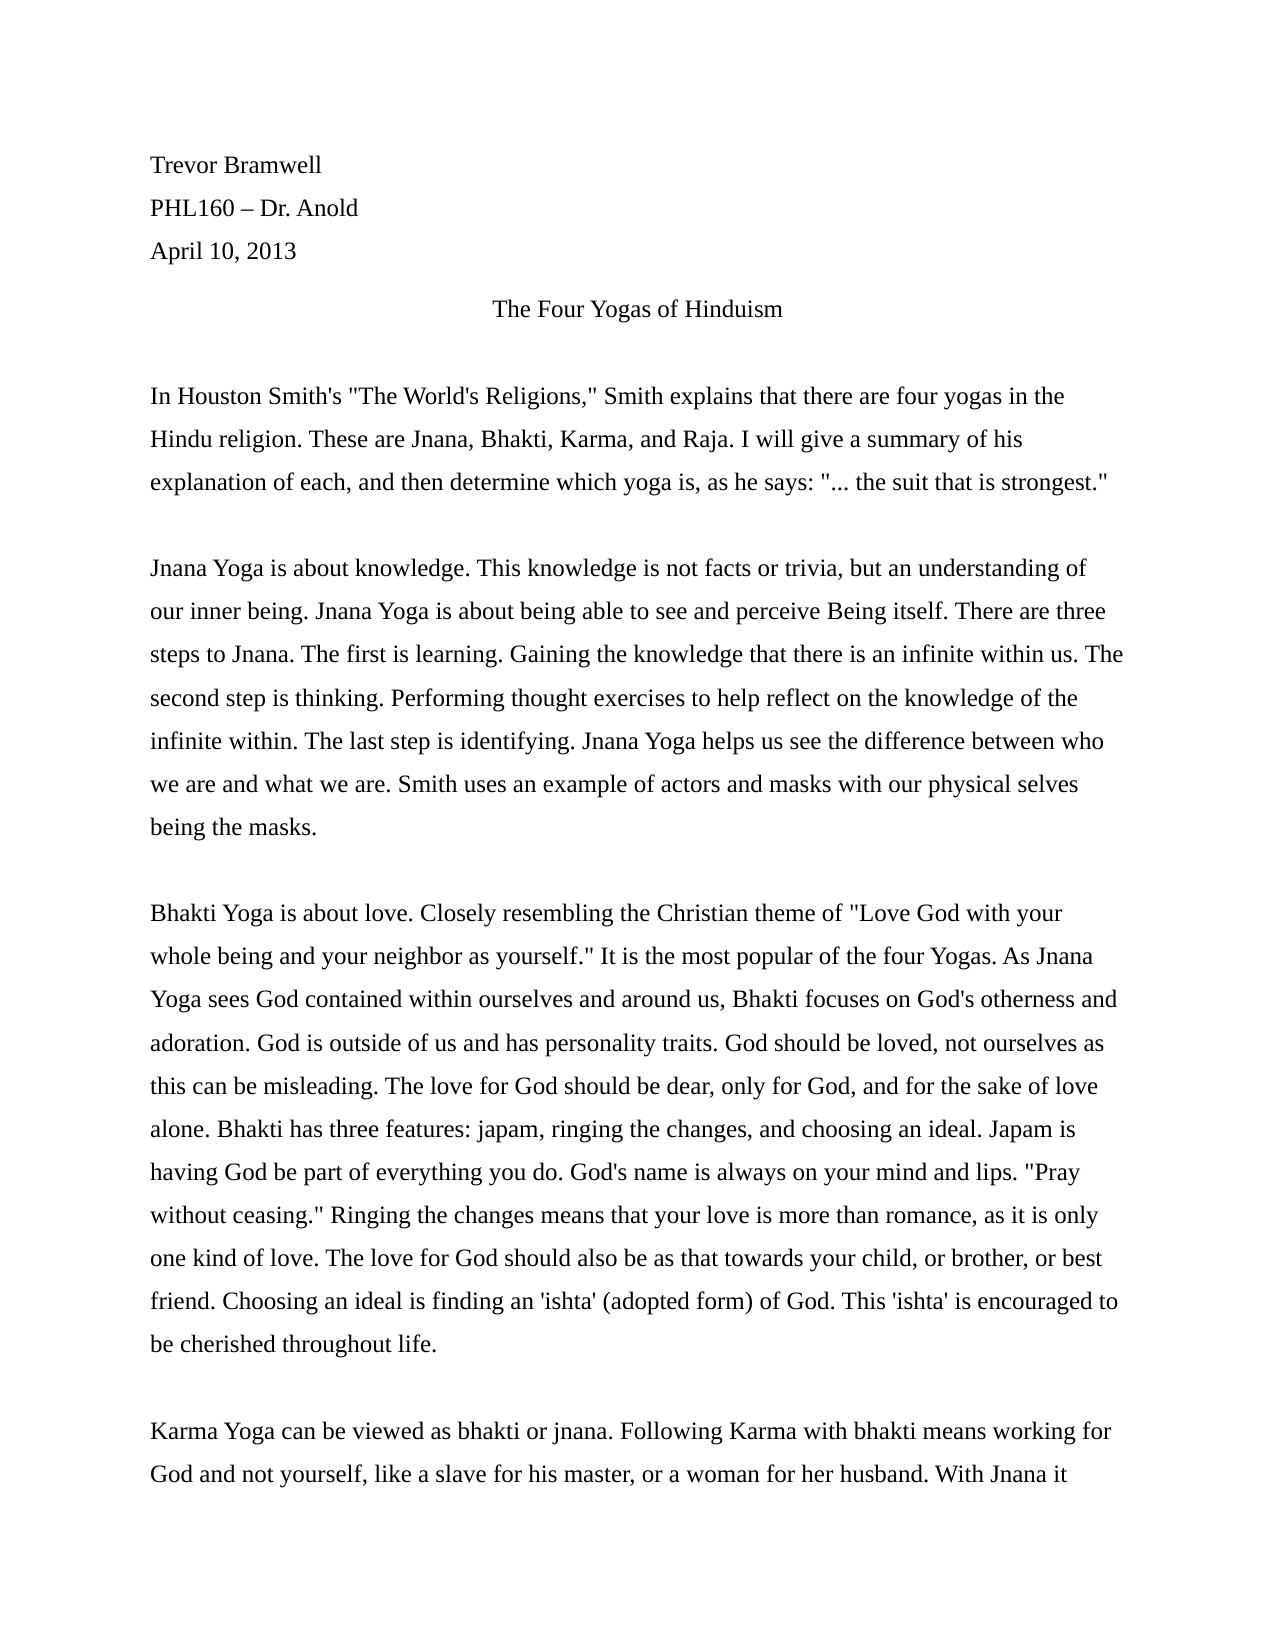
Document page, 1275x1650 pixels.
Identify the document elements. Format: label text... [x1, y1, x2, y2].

text Jnana Yoga is about knowledge. This knowledge is not facts or trivia, but an understanding of our inner being. Jnana Yoga is about being able to see and perceive Being itself. There are three steps to Jnana. The first is learning. Gaining the knowledge that there is an infinite within us. The second step is thinking. Performing thought exercises to help reflect on the knowledge of the infinite within. The last step is identifying. Jnana Yoga helps us see the difference between who we are and what we are. Smith uses an example of actors and masks with our physical selves being the masks. [150, 553, 1125, 841]
text In Houston Smith's "The World's Religions," Smith explains that there are four yogas in the Hindu religion. These are Jnana, Bhakti, Karma, and Raja. I will give a summary of his explanation of each, and then determine which yoga is, as he says: "... the suit that is strongest." [150, 381, 1125, 496]
text Karma Yoga can be viewed as bhakti or jnana. Following Karma with bhakti means working for God and not yourself, like a slave for his master, or a woman for her husband. With Jnana it [150, 1416, 1125, 1488]
text The Four Yogas of Hinduism [150, 294, 1125, 323]
text Bhakti Yoga is about love. Closely resembling the Christian theme of "Love God with your whole being and your neighbor as yourself." It is the most popular of the four Yogas. As Jnana Yoga sees God contained within ourselves and around us, Bhakti focuses on God's otherness and adoration. God is outside of us and has personality traits. God should be loved, not ourselves as this can be misleading. The love for God should be dear, only for God, and for the sake of love alone. Bhakti has three features: japam, ringing the changes, and choosing an ideal. Japam is having God be part of everything you do. God's name is always on your mind and lips. "Pray without ceasing." Ringing the changes means that your love is more than romance, as it is only one kind of love. The love for God should also be as that towards your child, or brother, or best friend. Choosing an ideal is finding an 'ishta' (adopted form) of God. This 'ishta' is encouraged to be cherished throughout life. [150, 898, 1125, 1358]
